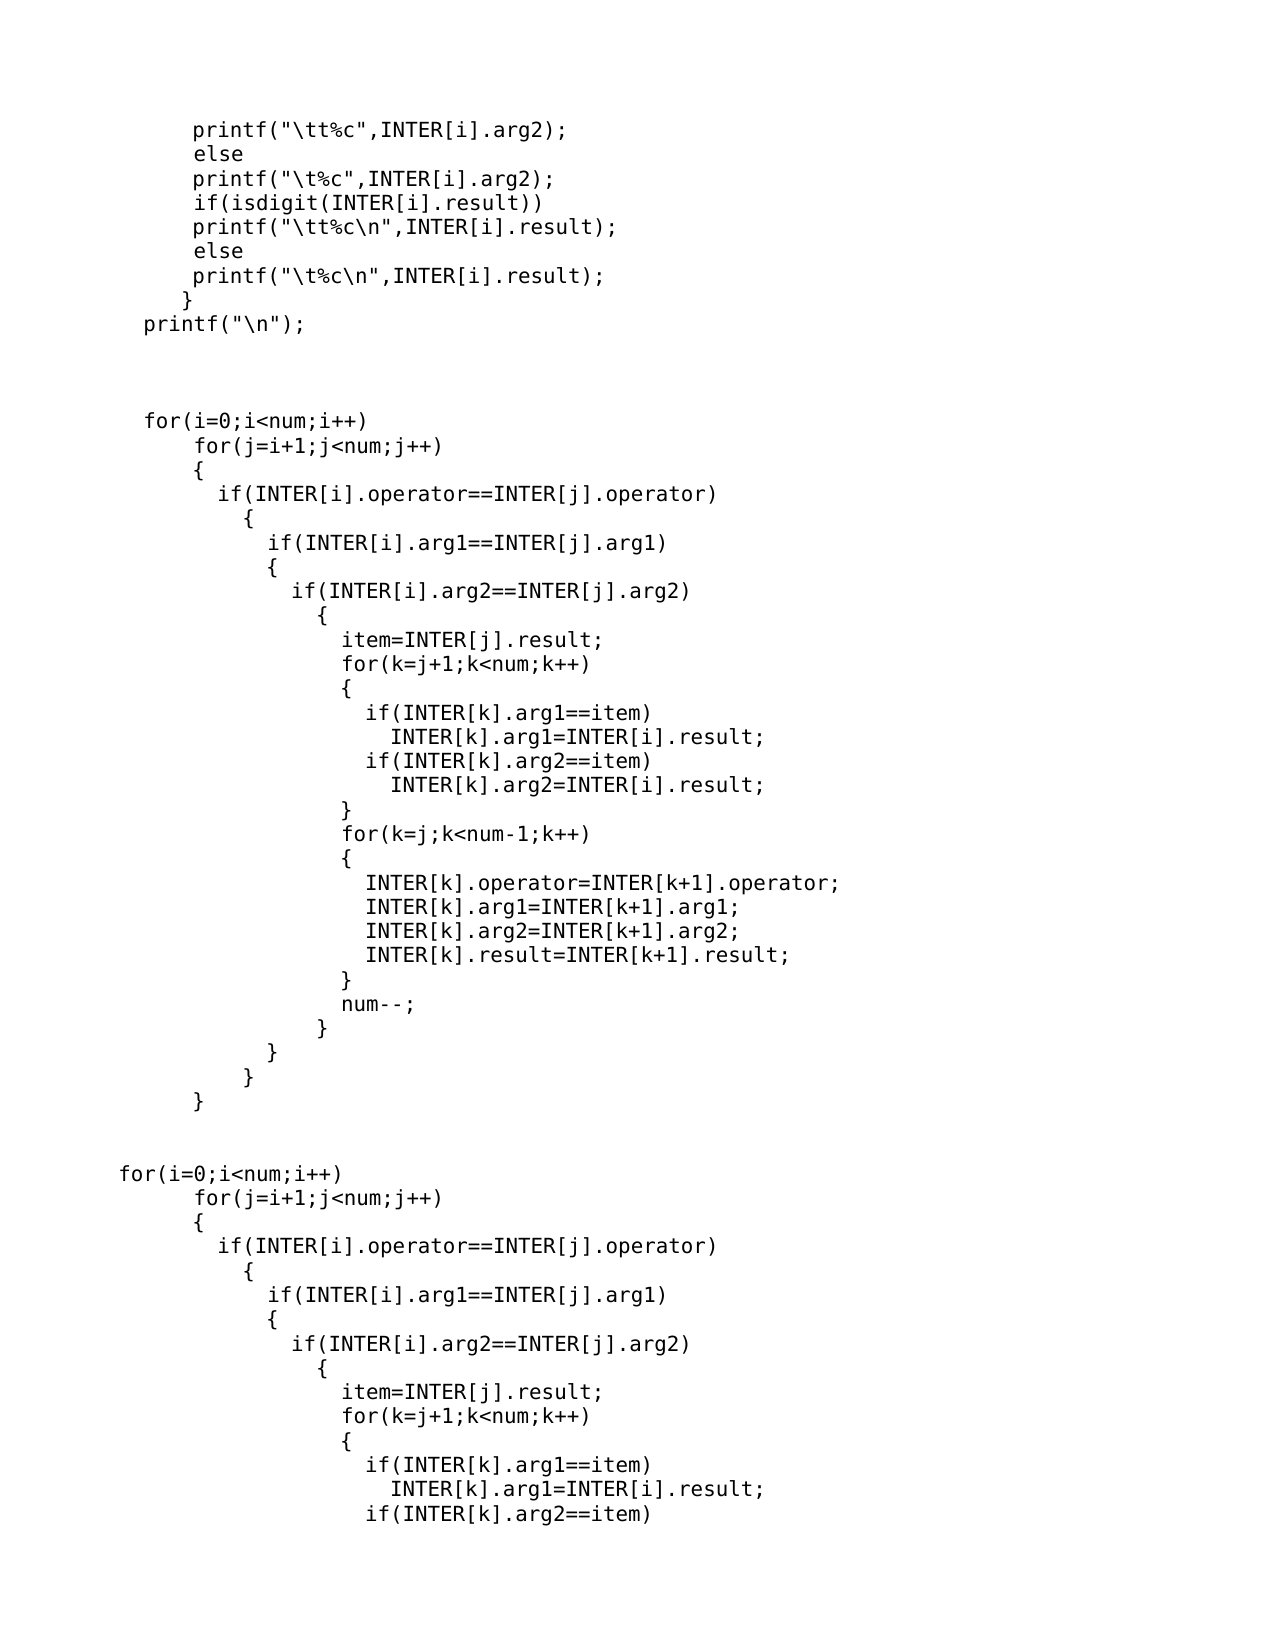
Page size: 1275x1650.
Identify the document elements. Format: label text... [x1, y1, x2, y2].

text } [118, 1016, 1157, 1040]
text printf("\tt%c",INTER[i].arg2); [118, 118, 1157, 142]
text } [118, 798, 1157, 822]
text if(INTER[k].arg2==item) [118, 1502, 1157, 1526]
text if(isdigit(INTER[i].result)) [118, 191, 1157, 215]
text printf("\tt%c\n",INTER[i].result); [118, 215, 1157, 239]
text { [118, 506, 1157, 531]
text { [118, 1429, 1157, 1453]
text INTER[k].arg1=INTER[i].result; [118, 725, 1157, 749]
text { [118, 1356, 1157, 1380]
text for(j=i+1;j<num;j++) [118, 434, 1157, 458]
text for(k=j+1;k<num;k++) [118, 652, 1157, 676]
text item=INTER[j].result; [118, 1380, 1157, 1404]
text { [118, 1307, 1157, 1332]
text { [118, 846, 1157, 871]
text INTER[k].arg1=INTER[k+1].arg1; [118, 895, 1157, 919]
text if(INTER[k].arg2==item) [118, 749, 1157, 773]
text } [118, 1089, 1157, 1113]
text { [118, 1210, 1157, 1234]
text if(INTER[i].arg2==INTER[j].arg2) [118, 579, 1157, 603]
text item=INTER[j].result; [118, 628, 1157, 652]
text printf("\t%c\n",INTER[i].result); [118, 264, 1157, 288]
text if(INTER[i].arg1==INTER[j].arg1) [118, 531, 1157, 555]
text { [118, 555, 1157, 579]
text if(INTER[i].operator==INTER[j].operator) [118, 1234, 1157, 1259]
text INTER[k].arg2=INTER[k+1].arg2; [118, 919, 1157, 943]
text num--; [118, 992, 1157, 1016]
text if(INTER[i].arg2==INTER[j].arg2) [118, 1332, 1157, 1356]
text if(INTER[i].arg1==INTER[j].arg1) [118, 1283, 1157, 1307]
text for(k=j+1;k<num;k++) [118, 1404, 1157, 1429]
text } [118, 968, 1157, 992]
text { [118, 458, 1157, 482]
text { [118, 1259, 1157, 1283]
text for(i=0;i<num;i++) [118, 409, 1157, 434]
text INTER[k].arg1=INTER[i].result; [118, 1477, 1157, 1502]
text printf("\n"); [118, 312, 1157, 337]
text else [118, 239, 1157, 264]
text } [118, 288, 1157, 312]
text for(j=i+1;j<num;j++) [118, 1186, 1157, 1210]
text { [118, 603, 1157, 628]
text for(k=j;k<num-1;k++) [118, 822, 1157, 846]
text if(INTER[k].arg1==item) [118, 701, 1157, 725]
text INTER[k].arg2=INTER[i].result; [118, 773, 1157, 798]
text INTER[k].operator=INTER[k+1].operator; [118, 871, 1157, 895]
text INTER[k].result=INTER[k+1].result; [118, 943, 1157, 968]
text if(INTER[i].operator==INTER[j].operator) [118, 482, 1157, 506]
text else [118, 142, 1157, 167]
text } [118, 1065, 1157, 1089]
text } [118, 1040, 1157, 1065]
text for(i=0;i<num;i++) [118, 1162, 1157, 1186]
text if(INTER[k].arg1==item) [118, 1453, 1157, 1477]
text { [118, 676, 1157, 701]
text printf("\t%c",INTER[i].arg2); [118, 167, 1157, 191]
